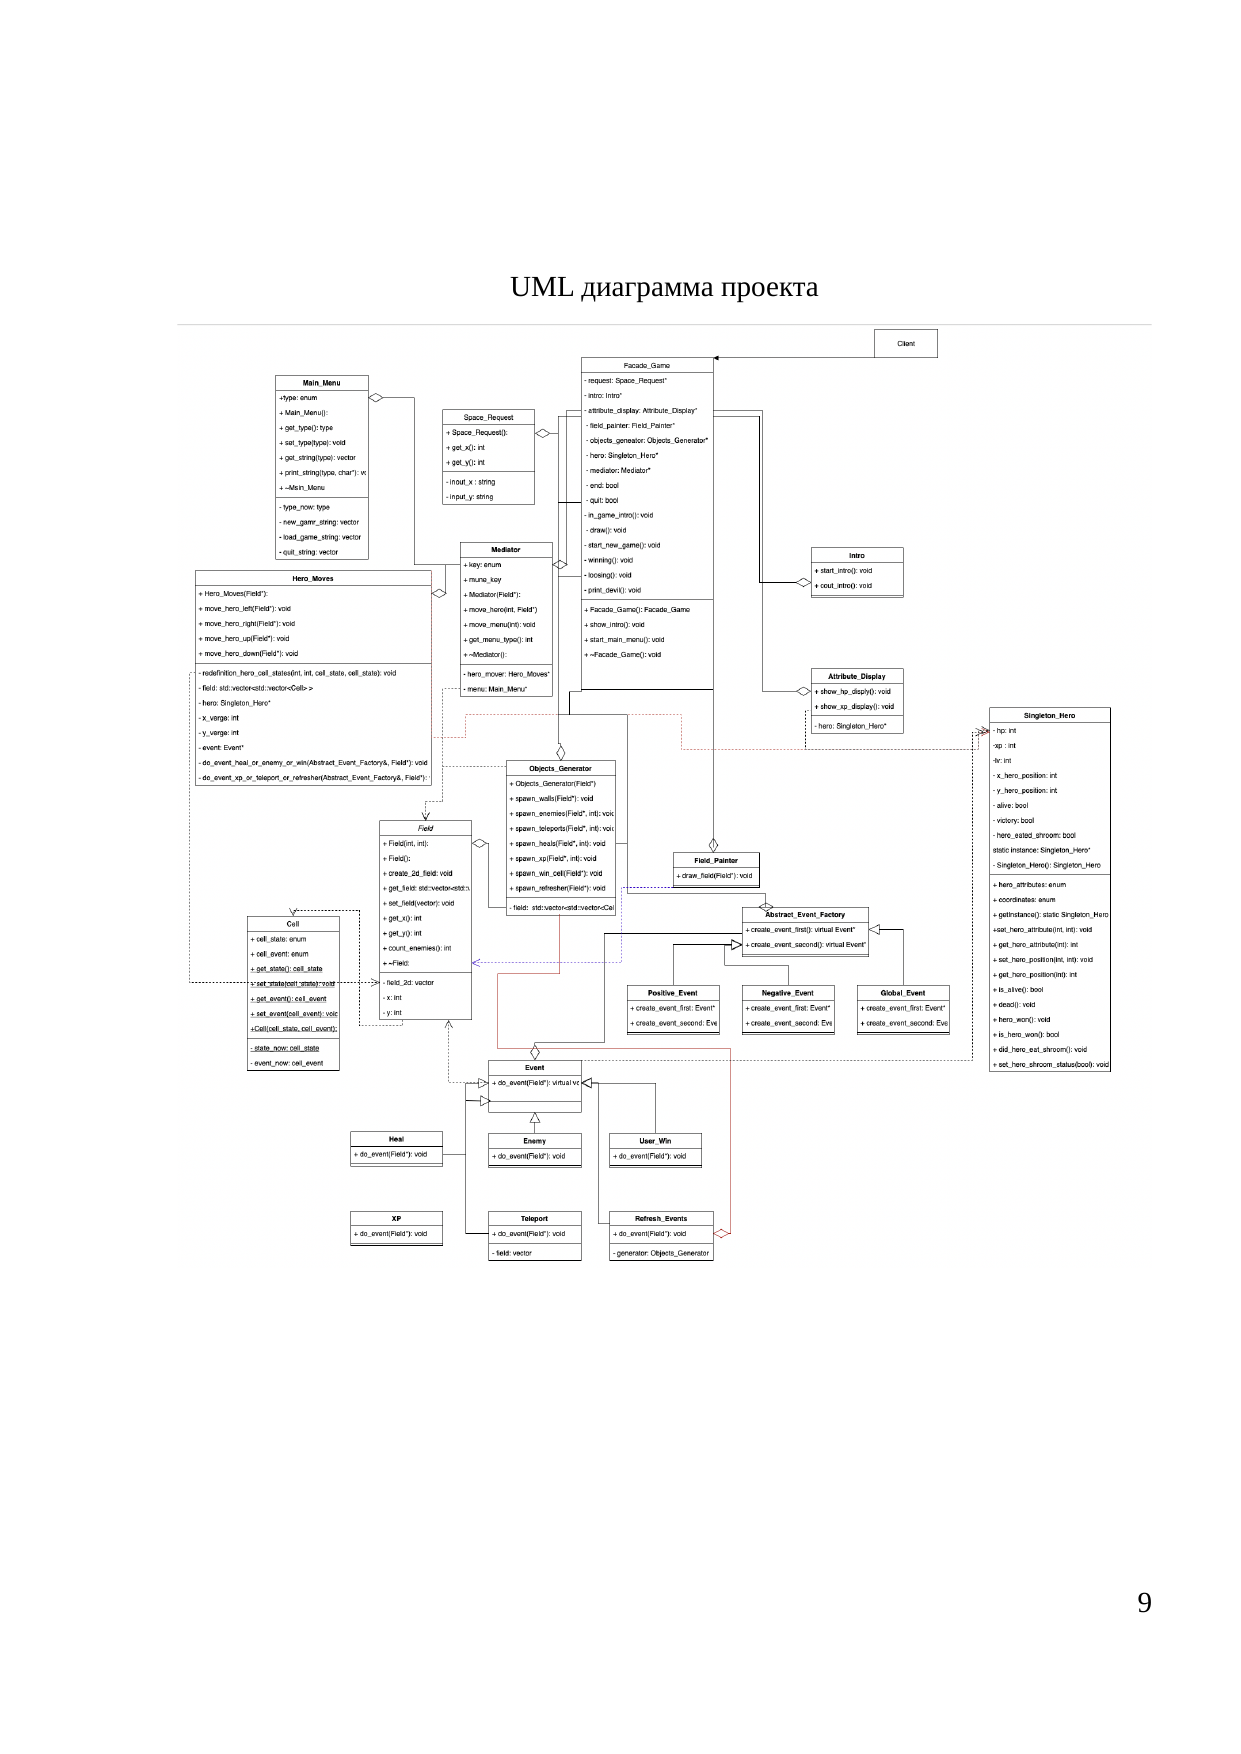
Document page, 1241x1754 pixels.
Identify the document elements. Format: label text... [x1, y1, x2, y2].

text UML диаграмма проекта [177, 269, 1152, 303]
picture [177, 324, 1152, 1268]
